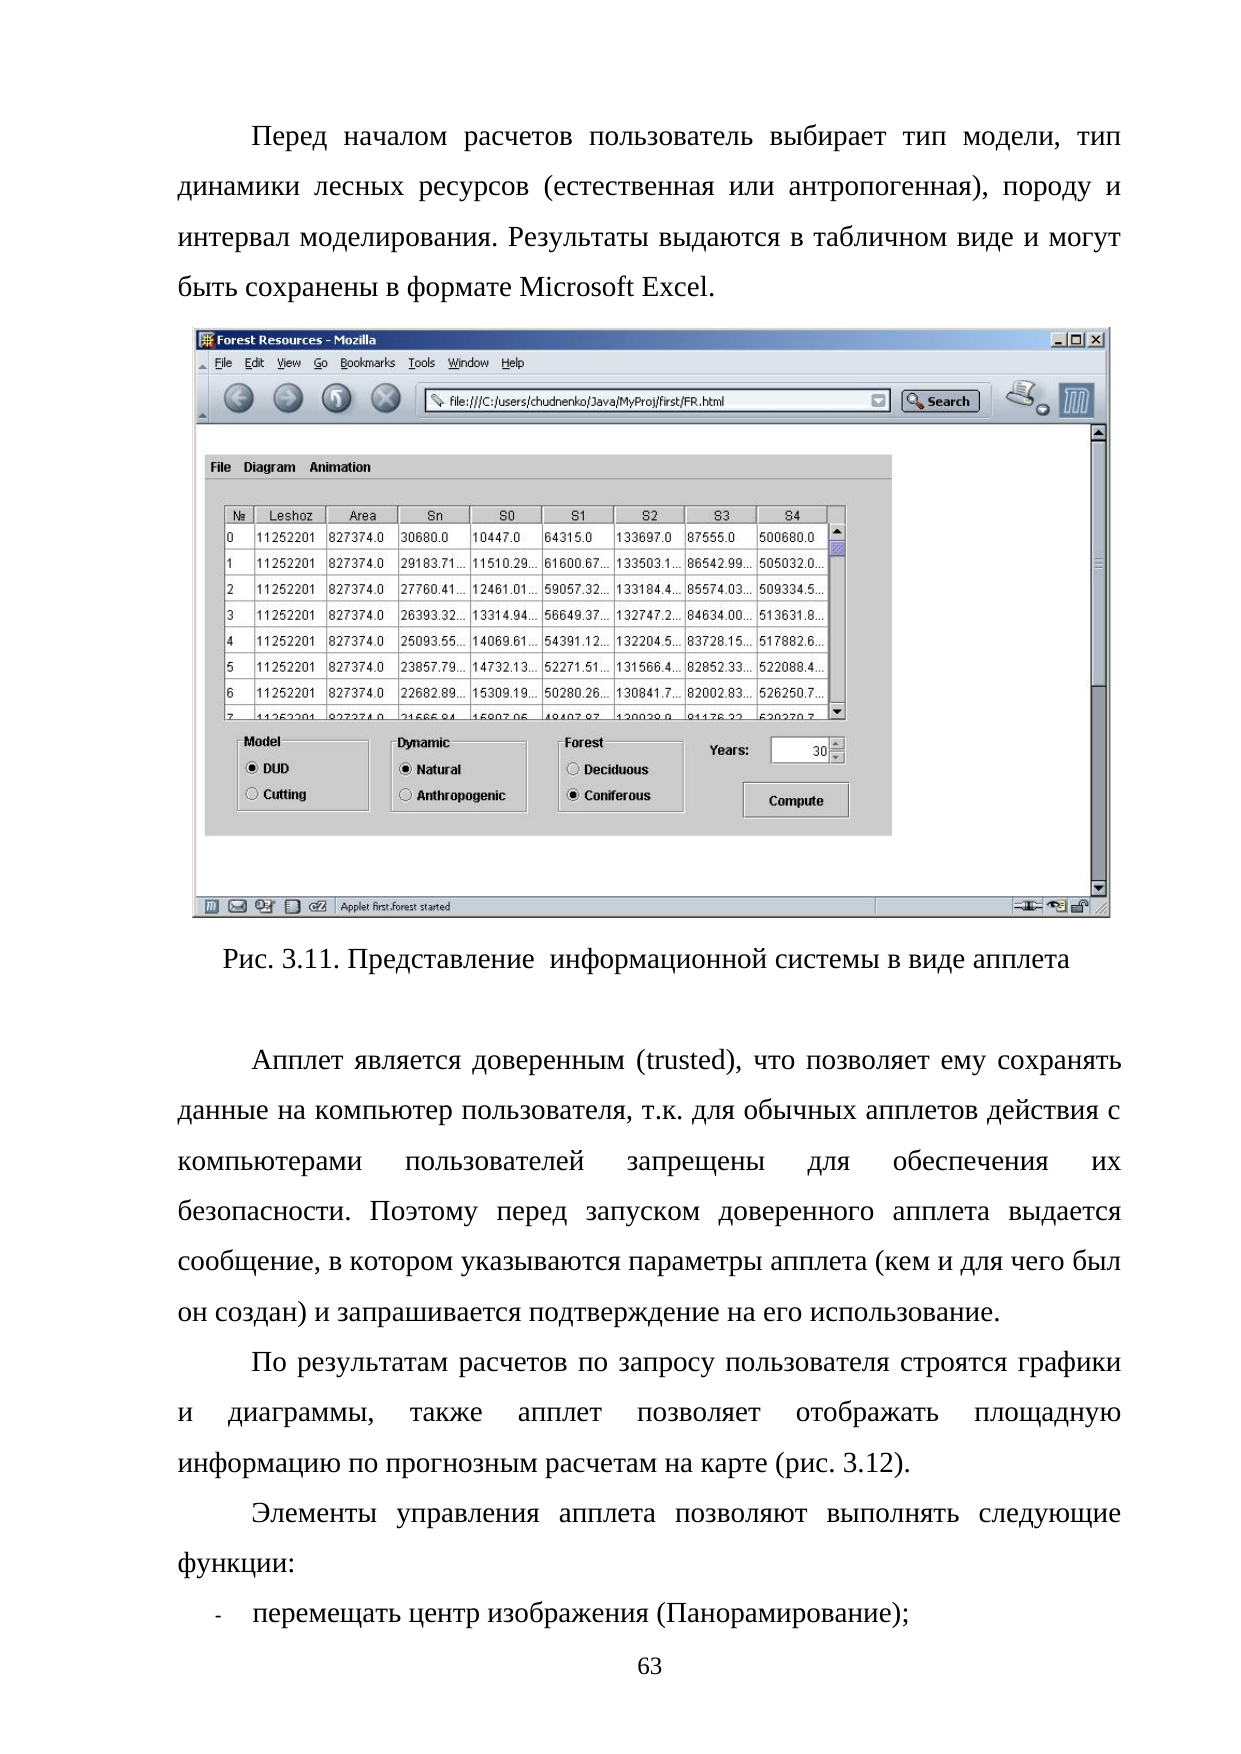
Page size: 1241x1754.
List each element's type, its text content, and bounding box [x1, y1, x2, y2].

text По результатам расчетов по запросу пользователя строятся графики и диаграммы, также апплет позволяет отображать площадную информацию по прогнозным расчетам на карте (рис. 3.12). [177, 1344, 1122, 1478]
text Перед началом расчетов пользователь выбирает тип модели, тип динамики лесных ресурсов (естественная или антропогенная), породу и интервал моделирования. Результаты выдаются в табличном виде и могут быть сохранены в формате Microsoft Excel. [177, 118, 1122, 303]
text Элементы управления апплета позволяют выполнять следующие функции: [177, 1495, 1122, 1579]
picture [192, 327, 1111, 918]
text Рис. 3.11. Представление информационной системы в виде апплета [177, 942, 1122, 975]
text Апплет является доверенным (trusted), что позволяет ему сохранять данные на компьютер пользователя, т.к. для обычных апплетов действия с компьютерами пользователей запрещены для обеспечения их безопасности. Поэтому перед запуском доверенного апплета выдается сообщение, в котором указываются параметры апплета (кем и для чего был он создан) и запрашивается подтверждение на его использование. [177, 1042, 1122, 1327]
list перемещать центр изображения (Панорамирование); [215, 1596, 1122, 1629]
